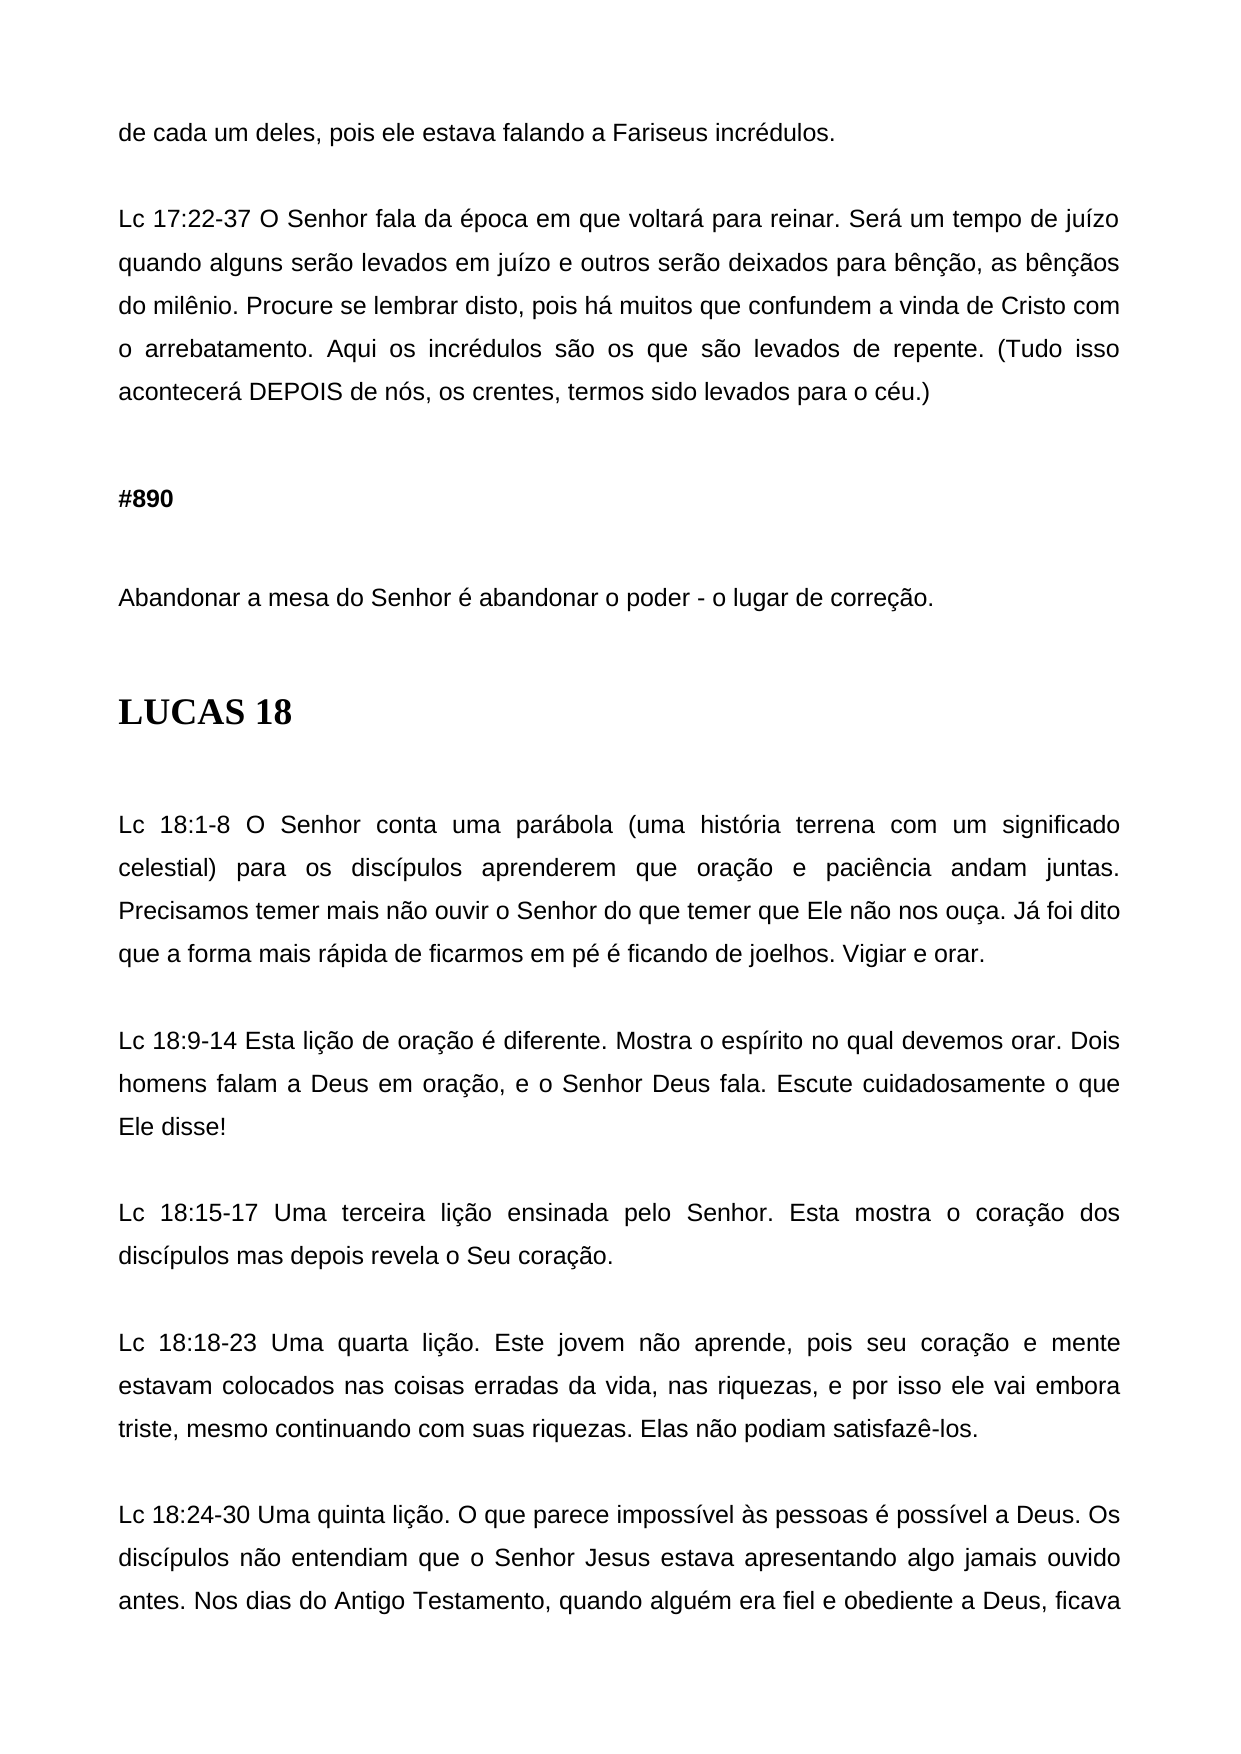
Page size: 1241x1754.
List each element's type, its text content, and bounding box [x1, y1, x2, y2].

subtitle #890 [118, 484, 1122, 513]
text Abandonar a mesa do Senhor é abandonar o poder - o lugar de correção. [118, 583, 1122, 611]
text Lc 18:1-8 O Senhor conta uma parábola (uma história terrena com um significado celestial) para os discípulos aprenderem que oração e paciência andam juntas. Precisamos temer mais não ouvir o Senhor do que temer que Ele não nos ouça. Já foi dito que a forma mais rápida de ficarmos em pé é ficando de joelhos. Vigiar e orar. [118, 810, 1122, 968]
text Lc 18:18-23 Uma quarta lição. Este jovem não aprende, pois seu coração e mente estavam colocados nas coisas erradas da vida, nas riquezas, e por isso ele vai embora triste, mesmo continuando com suas riquezas. Elas não podiam satisfazê-los. [118, 1328, 1122, 1443]
text Lc 18:24-30 Uma quinta lição. O que parece impossível às pessoas é possível a Deus. Os discípulos não entendiam que o Senhor Jesus estava apresentando algo jamais ouvido antes. Nos dias do Antigo Testamento, quando alguém era fiel e obediente a Deus, ficava [118, 1500, 1122, 1615]
text Lc 18:9-14 Esta lição de oração é diferente. Mostra o espírito no qual devemos orar. Dois homens falam a Deus em oração, e o Senhor Deus fala. Escute cuidadosamente o que Ele disse! [118, 1026, 1122, 1141]
subtitle LUCAS 18 [118, 690, 1122, 733]
text de cada um deles, pois ele estava falando a Fariseus incrédulos. [118, 118, 1122, 147]
text Lc 18:15-17 Uma terceira lição ensinada pelo Senhor. Esta mostra o coração dos discípulos mas depois revela o Seu coração. [118, 1198, 1122, 1270]
text Lc 17:22-37 O Senhor fala da época em que voltará para reinar. Será um tempo de juízo quando alguns serão levados em juízo e outros serão deixados para bênção, as bênçãos do milênio. Procure se lembrar disto, pois há muitos que confundem a vinda de Cristo com o arrebatamento. Aqui os incrédulos são os que são levados de repente. (Tudo isso acontecerá DEPOIS de nós, os crentes, termos sido levados para o céu.) [118, 204, 1122, 406]
